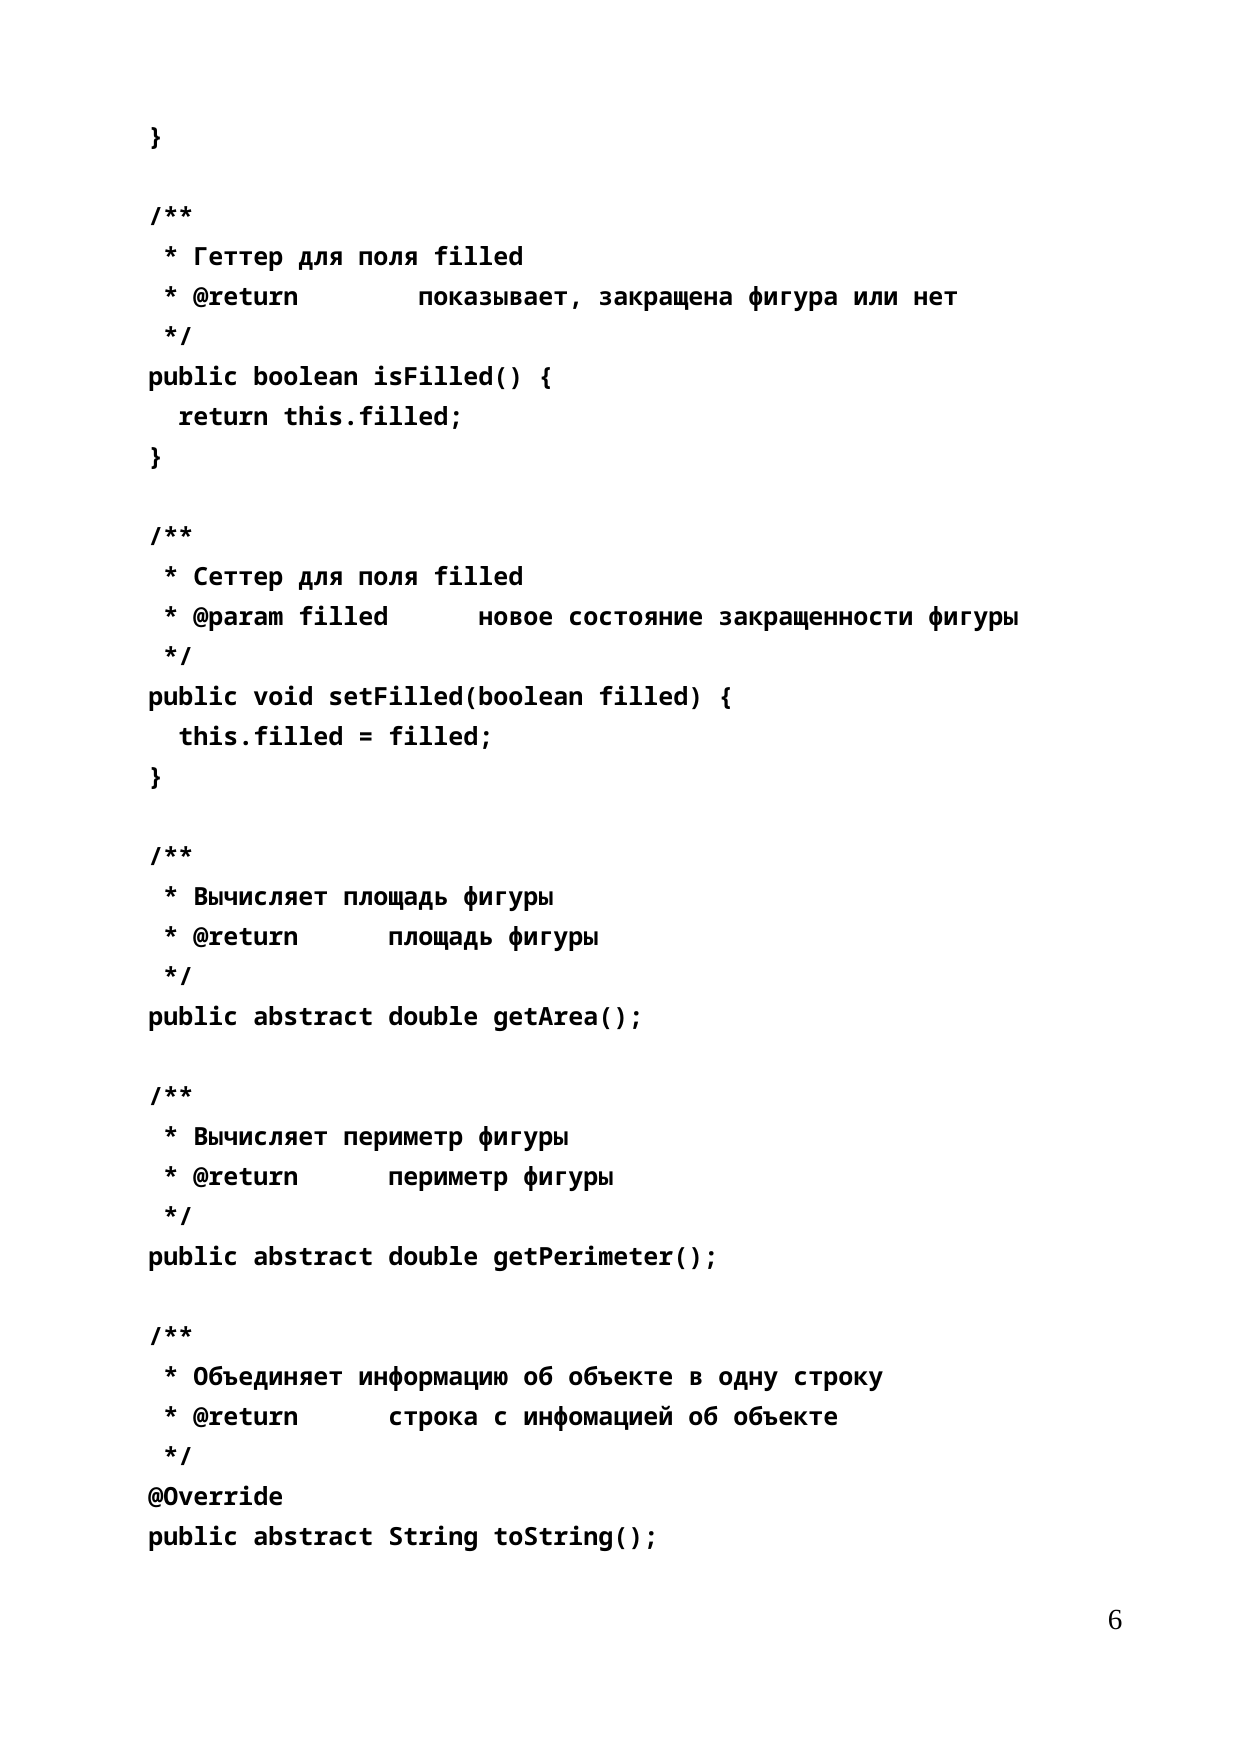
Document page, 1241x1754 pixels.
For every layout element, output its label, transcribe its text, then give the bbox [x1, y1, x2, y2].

text * @return строка с инфомацией об объекте [118, 1398, 1122, 1432]
text /** [118, 1078, 1122, 1112]
text * Сеттер для поля filled [118, 558, 1122, 592]
text * @param filled новое состояние закращенности фигуры [118, 598, 1122, 632]
text public boolean isFilled() { [118, 358, 1122, 392]
text */ [118, 318, 1122, 352]
text /** [118, 518, 1122, 552]
text @Override [118, 1478, 1122, 1512]
text * Объединяет информацию об объекте в одну строку [118, 1358, 1122, 1392]
text * Вычисляет площадь фигуры [118, 878, 1122, 912]
text /** [118, 198, 1122, 232]
text * Вычисляет периметр фигуры [118, 1118, 1122, 1152]
text return this.filled; [118, 398, 1122, 432]
text */ [118, 1198, 1122, 1232]
text */ [118, 1438, 1122, 1472]
text */ [118, 638, 1122, 672]
text public abstract double getPerimeter(); [118, 1238, 1122, 1272]
text this.filled = filled; [118, 718, 1122, 752]
text } [118, 758, 1122, 792]
text /** [118, 1318, 1122, 1352]
text * @return площадь фигуры [118, 918, 1122, 952]
text * Геттер для поля filled [118, 238, 1122, 272]
text } [118, 118, 1122, 152]
text * @return периметр фигуры [118, 1158, 1122, 1192]
text } [118, 438, 1122, 472]
text public abstract String toString(); [118, 1518, 1122, 1552]
text */ [118, 958, 1122, 992]
text * @return показывает, закращена фигура или нет [118, 278, 1122, 312]
text public void setFilled(boolean filled) { [118, 678, 1122, 712]
text /** [118, 838, 1122, 872]
text public abstract double getArea(); [118, 998, 1122, 1032]
